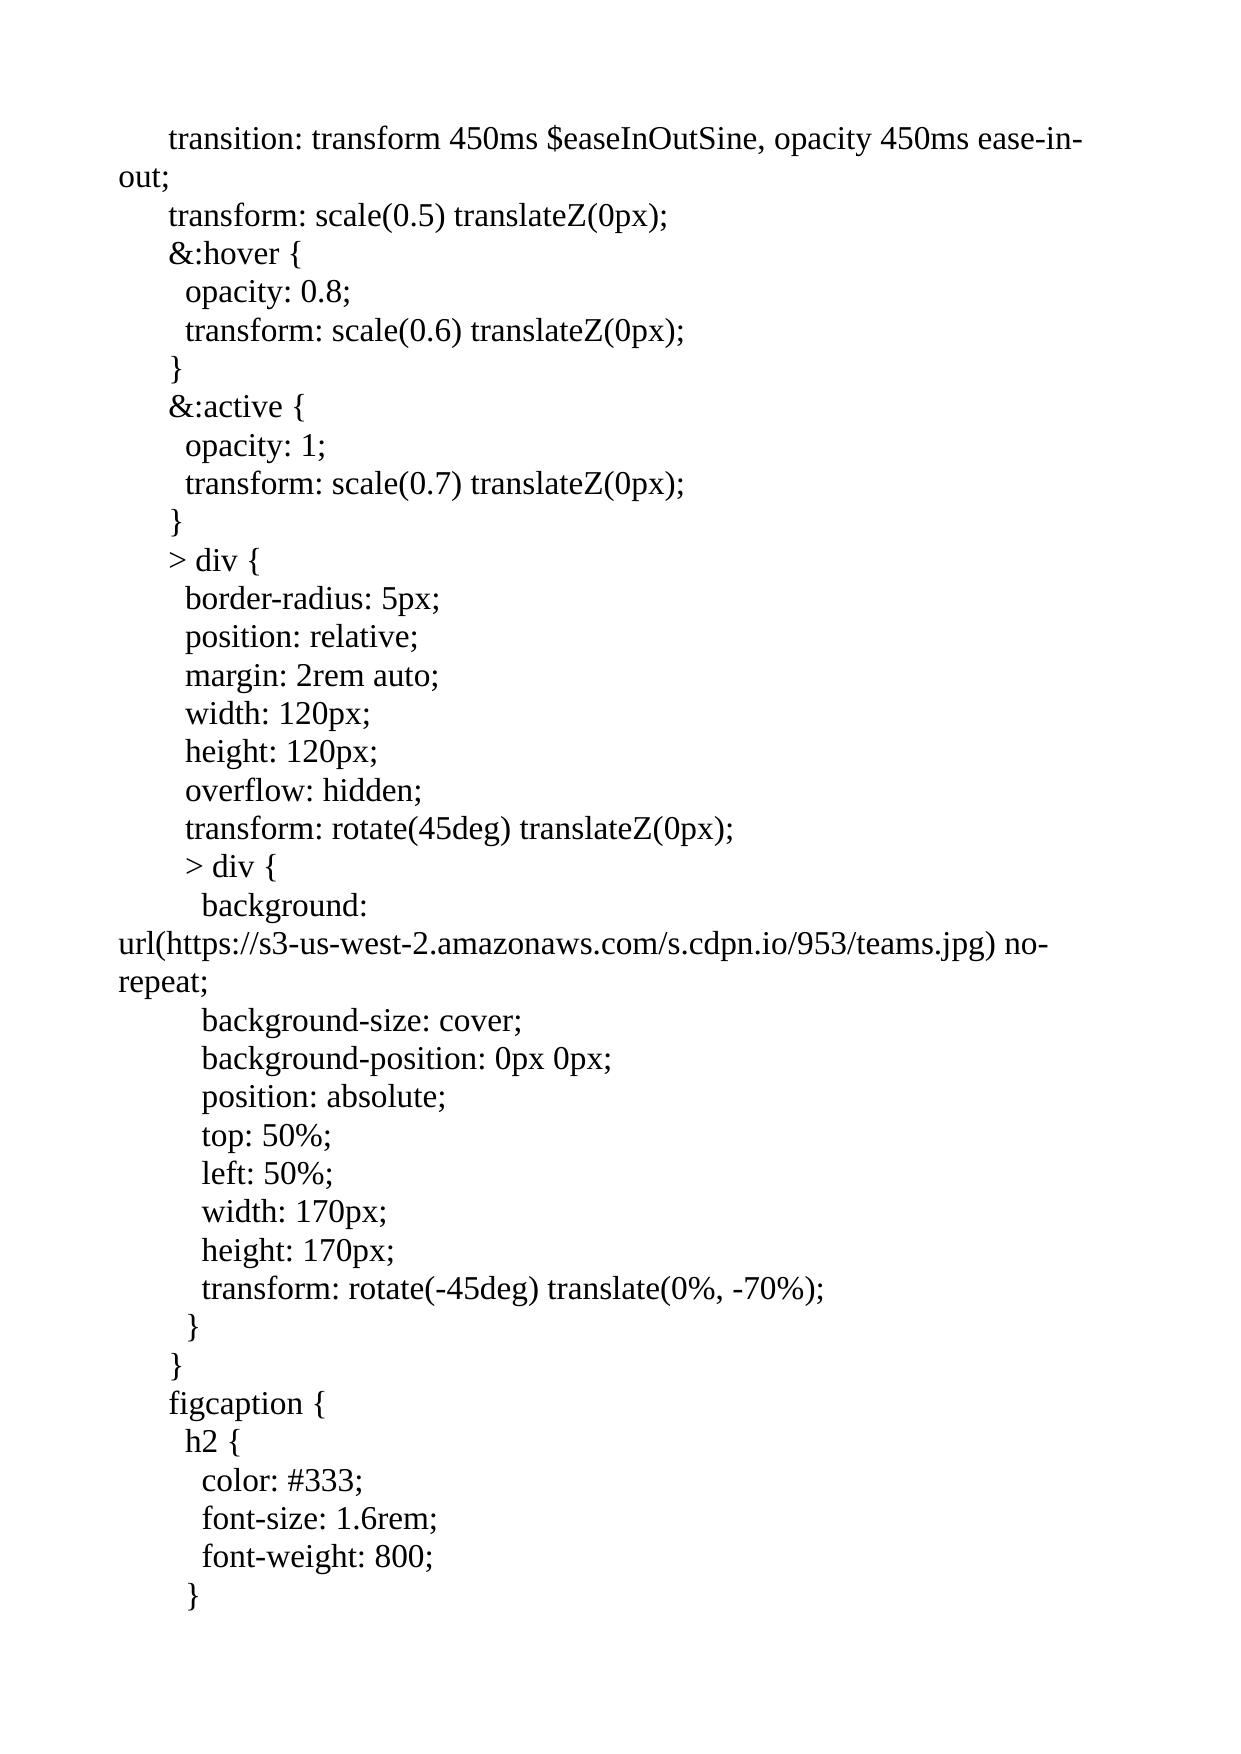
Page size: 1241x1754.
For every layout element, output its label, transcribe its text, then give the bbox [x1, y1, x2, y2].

text > div { [118, 540, 1122, 578]
text opacity: 1; [118, 425, 1122, 463]
text height: 170px; [118, 1230, 1122, 1268]
text background-size: cover; [118, 1000, 1122, 1038]
text height: 120px; [118, 731, 1122, 770]
text h2 { [118, 1421, 1122, 1460]
text } [118, 1306, 1122, 1345]
text top: 50%; [118, 1115, 1122, 1153]
text color: #333; [118, 1460, 1122, 1498]
text transform: scale(0.6) translateZ(0px); [118, 310, 1122, 348]
text transform: scale(0.7) translateZ(0px); [118, 463, 1122, 501]
text width: 170px; [118, 1191, 1122, 1230]
text margin: 2rem auto; [118, 655, 1122, 693]
text > div { [118, 846, 1122, 885]
text } [118, 501, 1122, 540]
text transform: rotate(45deg) translateZ(0px); [118, 808, 1122, 846]
text background-position: 0px 0px; [118, 1038, 1122, 1076]
text width: 120px; [118, 693, 1122, 731]
text opacity: 0.8; [118, 271, 1122, 310]
text transform: rotate(-45deg) translate(0%, -70%); [118, 1268, 1122, 1306]
text background: url(https://s3-us-west-2.amazonaws.com/s.cdpn.io/953/teams.jpg) no-repeat; [118, 885, 1122, 1000]
text overflow: hidden; [118, 770, 1122, 808]
text position: relative; [118, 616, 1122, 655]
text transform: scale(0.5) translateZ(0px); [118, 195, 1122, 233]
text } [118, 1345, 1122, 1383]
text transition: transform 450ms $easeInOutSine, opacity 450ms ease-in-out; [118, 118, 1122, 195]
text figcaption { [118, 1383, 1122, 1421]
text &:active { [118, 386, 1122, 425]
text position: absolute; [118, 1076, 1122, 1115]
text left: 50%; [118, 1153, 1122, 1191]
text } [118, 1575, 1122, 1613]
text font-size: 1.6rem; [118, 1498, 1122, 1536]
text } [118, 348, 1122, 386]
text &:hover { [118, 233, 1122, 271]
text font-weight: 800; [118, 1536, 1122, 1575]
text border-radius: 5px; [118, 578, 1122, 616]
